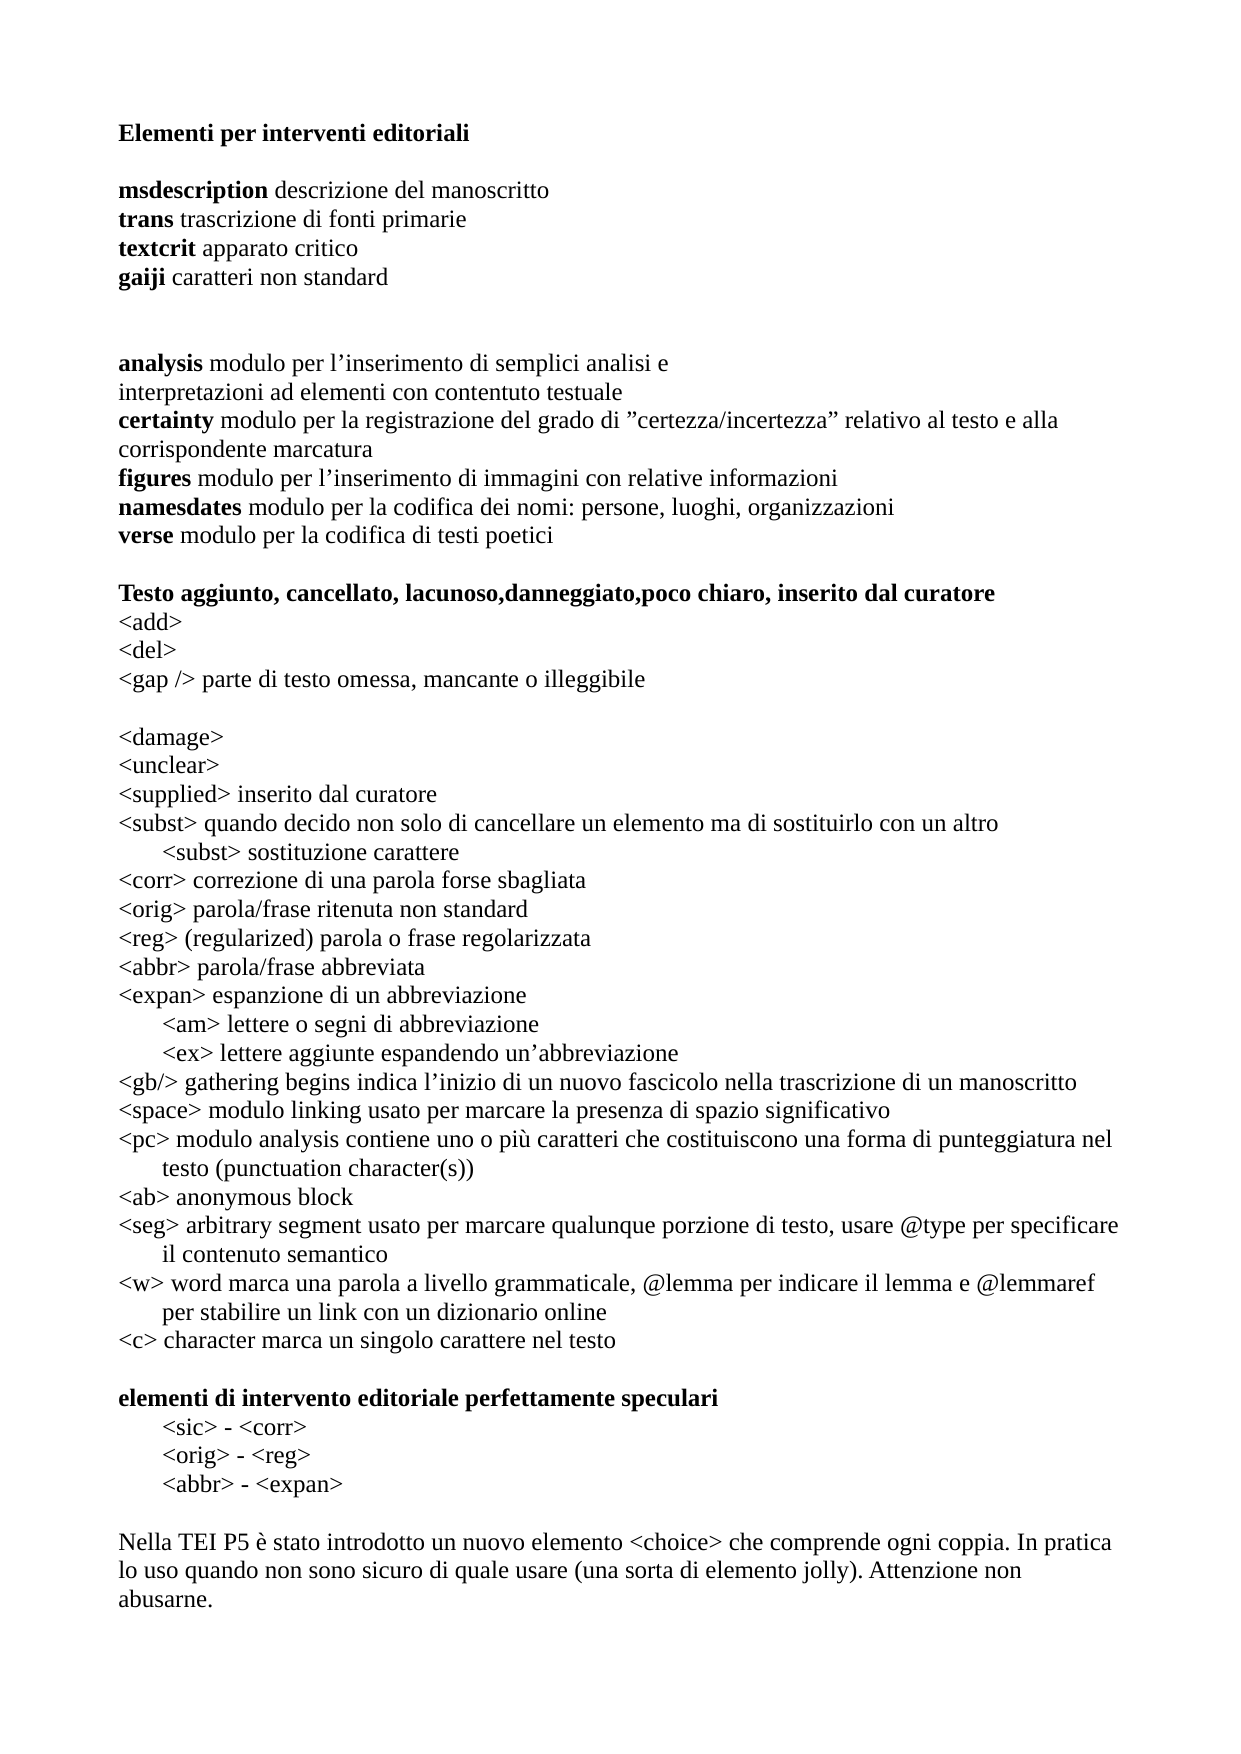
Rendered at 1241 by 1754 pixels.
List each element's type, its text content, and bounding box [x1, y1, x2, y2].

text certainty modulo per la registrazione del grado di ”certezza/incertezza” relativo al testo e alla corrispondente marcatura [118, 406, 1122, 463]
text figures modulo per l’inserimento di immagini con relative informazioni [118, 463, 1122, 492]
text <ab> anonymous block [118, 1182, 1122, 1211]
text analysis modulo per l’inserimento di semplici analisi e [118, 348, 1122, 377]
text <supplied> inserito dal curatore [118, 779, 1122, 808]
text <corr> correzione di una parola forse sbagliata [118, 866, 1122, 894]
text <reg> (regularized) parola o frase regolarizzata [118, 923, 1122, 952]
text textcrit apparato critico [118, 233, 1122, 262]
text <unclear> [118, 751, 1122, 779]
text <orig> - <reg> [118, 1441, 1122, 1469]
text <ex> lettere aggiunte espandendo un’abbreviazione [118, 1038, 1122, 1067]
text <abbr> parola/frase abbreviata [118, 952, 1122, 981]
text <damage> [118, 722, 1122, 751]
text namesdates modulo per la codifica dei nomi: persone, luoghi, organizzazioni [118, 492, 1122, 521]
text <pc> modulo analysis contiene uno o più caratteri che costituiscono una forma di punteggiatura nel testo (punctuation character(s)) [118, 1124, 1122, 1182]
text <seg> arbitrary segment usato per marcare qualunque porzione di testo, usare @type per specificare il contenuto semantico [118, 1211, 1122, 1268]
text <c> character marca un singolo carattere nel testo [118, 1326, 1122, 1354]
text <expan> espanzione di un abbreviazione [118, 981, 1122, 1009]
text Nella TEI P5 è stato introdotto un nuovo elemento <choice> che comprende ogni coppia. In pratica lo uso quando non sono sicuro di quale usare (una sorta di elemento jolly). Attenzione non abusarne. [118, 1527, 1122, 1613]
text <sic> - <corr> [118, 1412, 1122, 1441]
text <gb/> gathering begins indica l’inizio di un nuovo fascicolo nella trascrizione di un manoscritto [118, 1067, 1122, 1096]
text <add> [118, 607, 1122, 636]
text <abbr> - <expan> [118, 1469, 1122, 1498]
text Testo aggiunto, cancellato, lacunoso,danneggiato,poco chiaro, inserito dal curatore [118, 578, 1122, 607]
text <space> modulo linking usato per marcare la presenza di spazio significativo [118, 1096, 1122, 1124]
text msdescription descrizione del manoscritto [118, 176, 1122, 204]
text elementi di intervento editoriale perfettamente speculari [118, 1383, 1122, 1412]
text <del> [118, 636, 1122, 664]
text <am> lettere o segni di abbreviazione [118, 1009, 1122, 1038]
text <subst> quando decido non solo di cancellare un elemento ma di sostituirlo con un altro [118, 808, 1122, 837]
text trans trascrizione di fonti primarie [118, 204, 1122, 233]
text <subst> sostituzione carattere [118, 837, 1122, 866]
text Elementi per interventi editoriali [118, 118, 1122, 147]
text <w> word marca una parola a livello grammaticale, @lemma per indicare il lemma e @lemmaref per stabilire un link con un dizionario online [118, 1268, 1122, 1326]
text <gap /> parte di testo omessa, mancante o illeggibile [118, 664, 1122, 693]
text <orig> parola/frase ritenuta non standard [118, 894, 1122, 923]
text verse modulo per la codifica di testi poetici [118, 521, 1122, 549]
text interpretazioni ad elementi con contentuto testuale [118, 377, 1122, 406]
text gaiji caratteri non standard [118, 262, 1122, 291]
